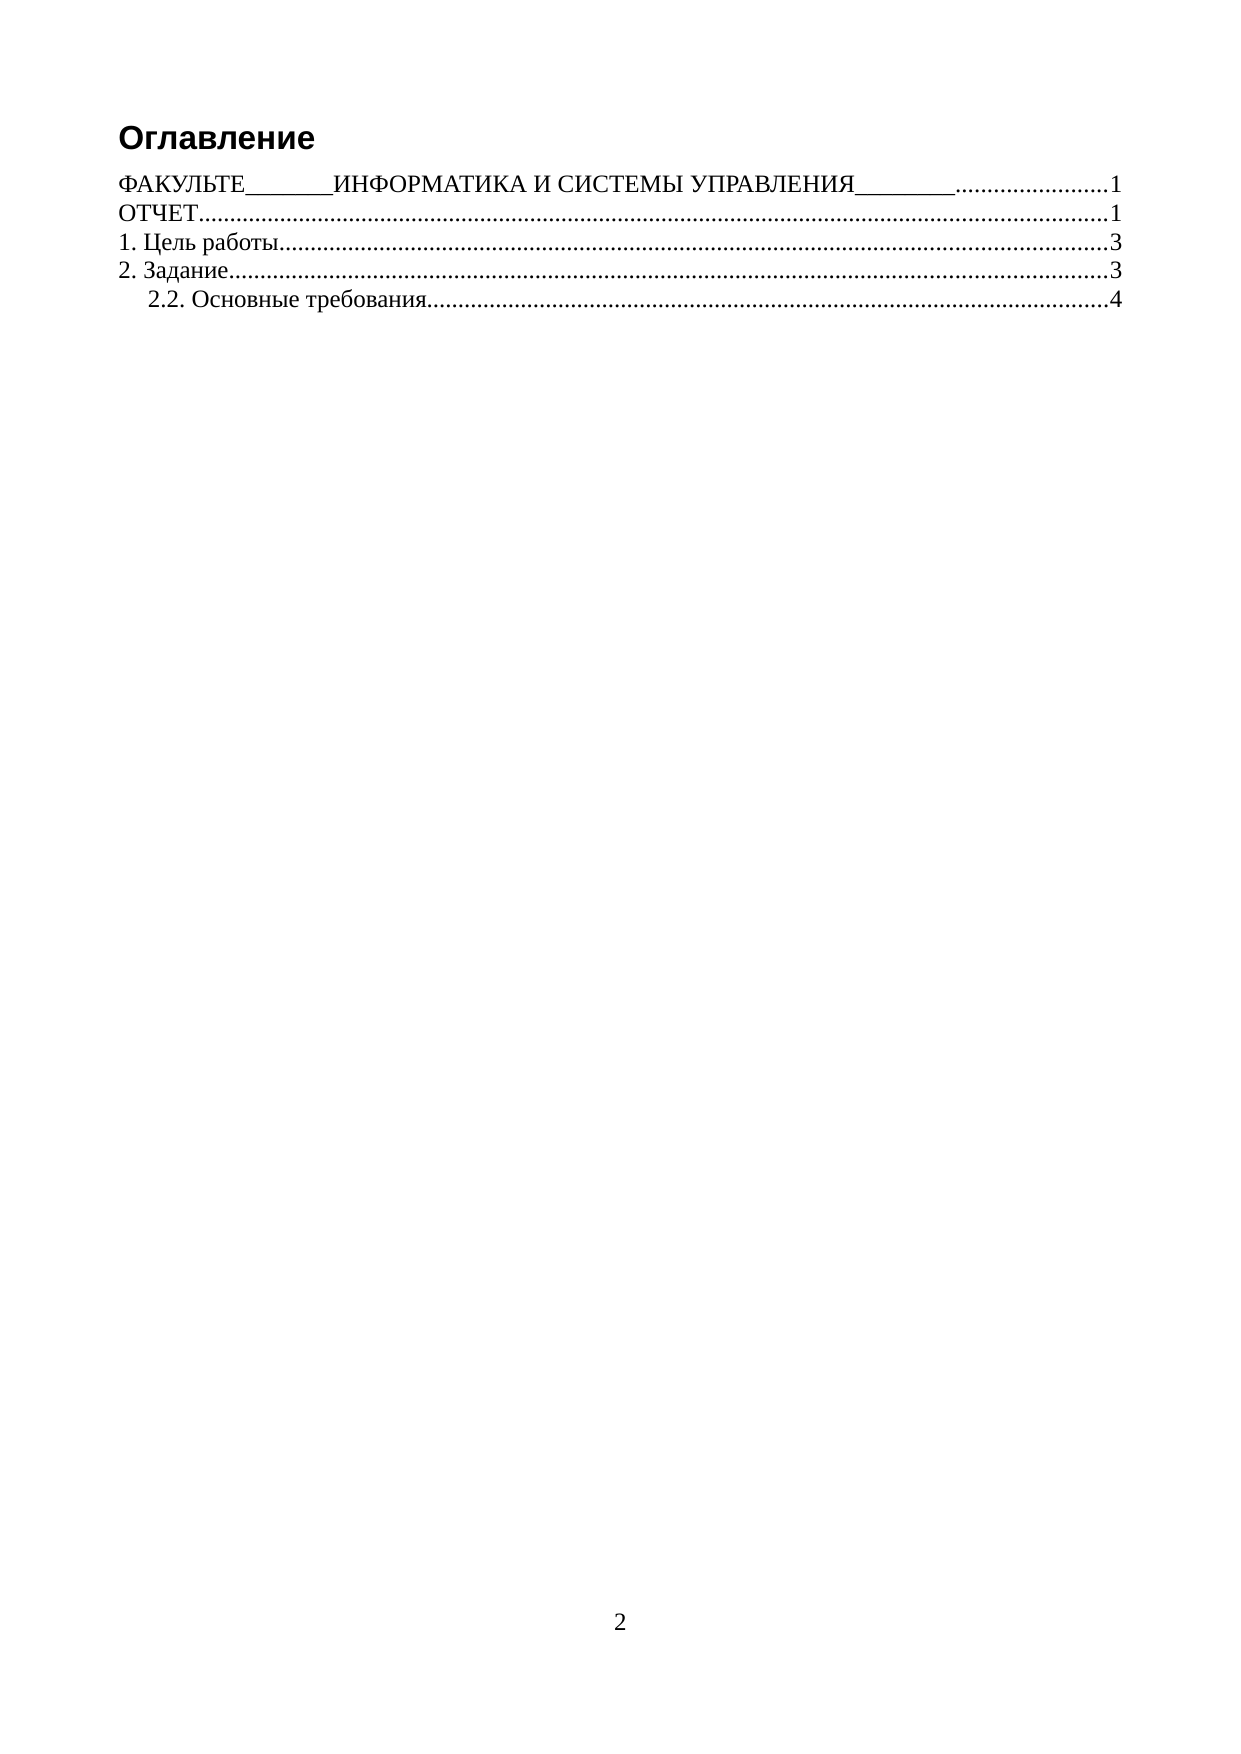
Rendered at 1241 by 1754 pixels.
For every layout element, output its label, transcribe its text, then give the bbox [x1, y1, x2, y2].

subtitle Оглавление [118, 118, 1122, 157]
text 1. Цель работы 3 [118, 227, 1122, 255]
text 2.2. Основные требования 4 [148, 284, 1122, 313]
text ФАКУЛЬТЕ_______ИНФОРМАТИКА И СИСТЕМЫ УПРАВЛЕНИЯ________ 1 [118, 169, 1122, 198]
text ОТЧЕТ 1 [118, 198, 1122, 227]
text 2. Задание 3 [118, 255, 1122, 284]
